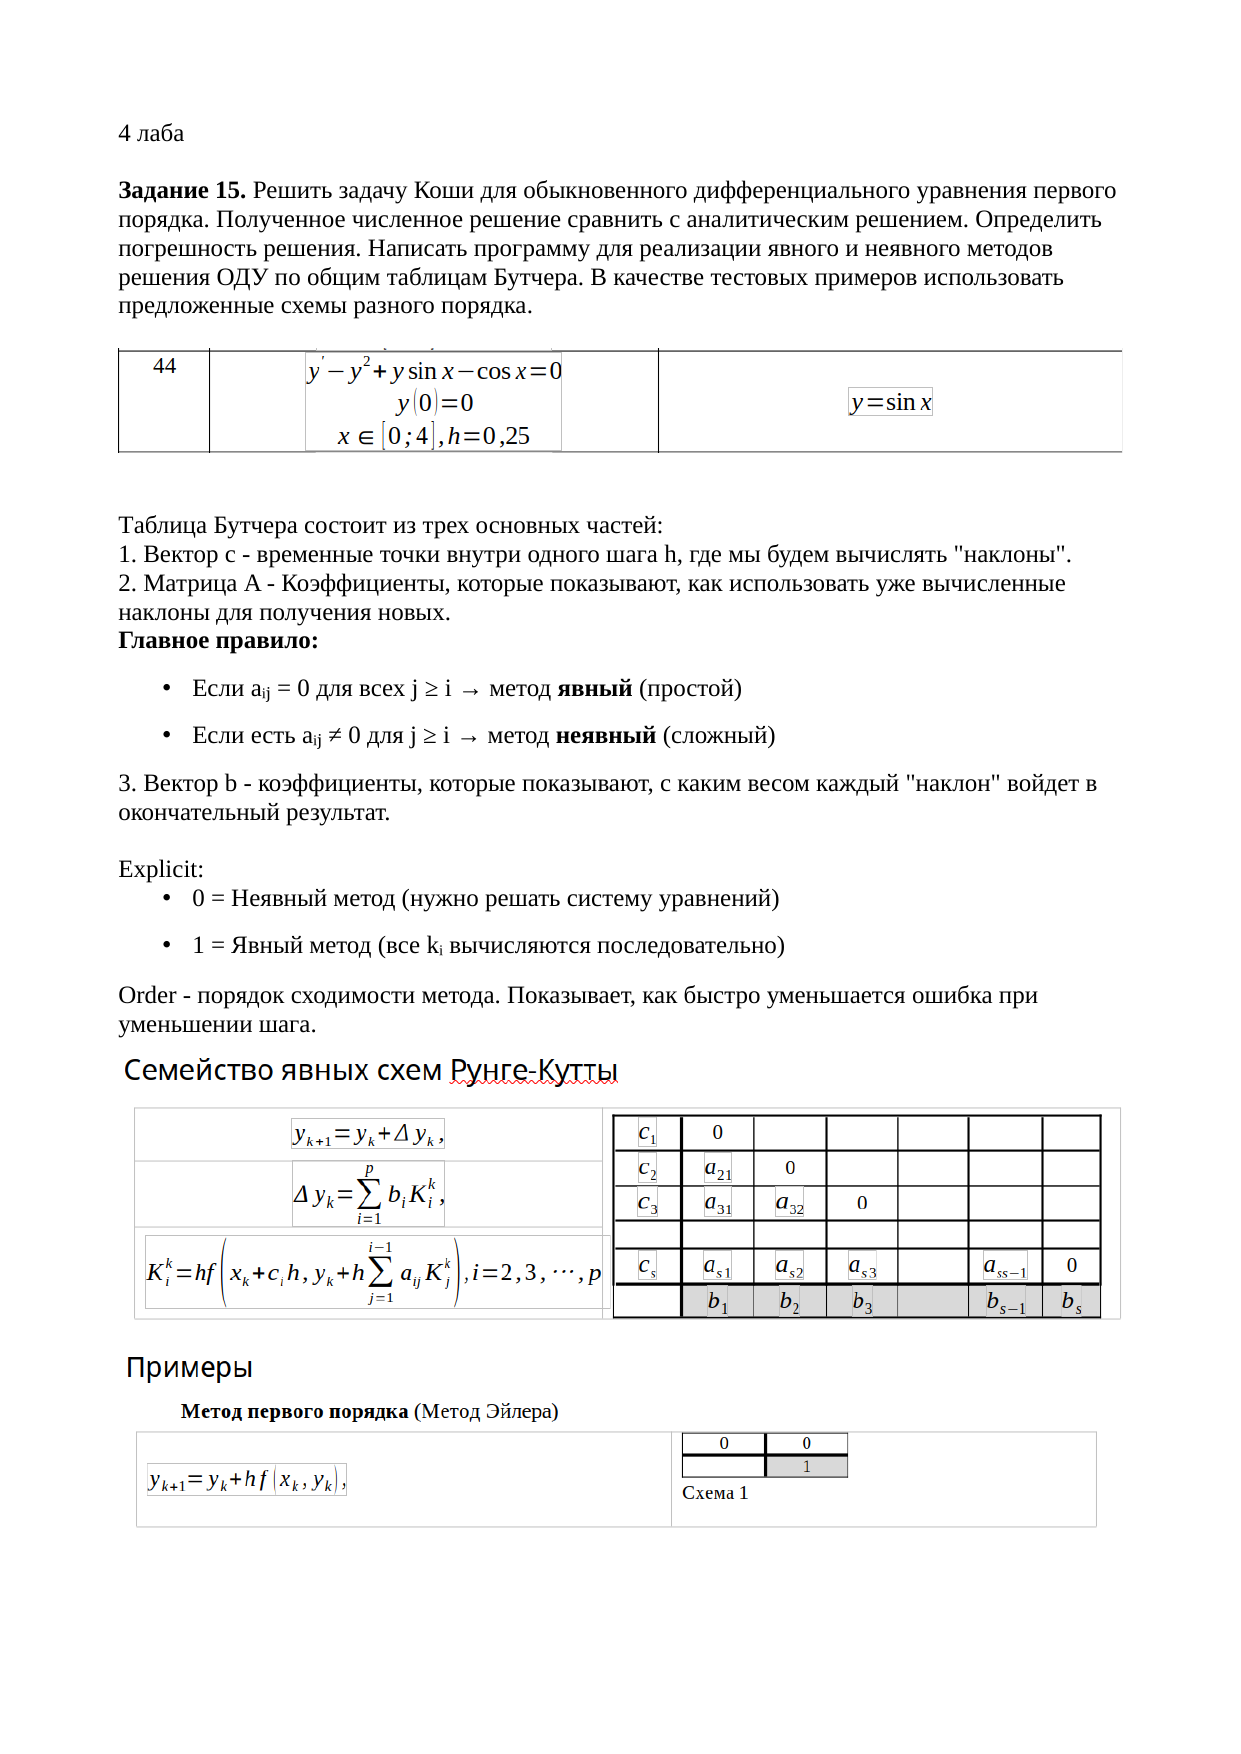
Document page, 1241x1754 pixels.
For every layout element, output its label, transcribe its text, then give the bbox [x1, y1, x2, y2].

picture [118, 348, 1123, 453]
list Если есть aᵢⱼ ≠ 0 для j ≥ i → метод неявный (сложный) [162, 721, 1122, 749]
text Таблица Бутчера состоит из трех основных частей: [118, 510, 1122, 539]
picture [118, 1351, 1123, 1580]
picture [118, 1050, 1123, 1323]
text 3. Вектор b - коэффициенты, которые показывают, с каким весом каждый "наклон" войдет в окончательный результат. [118, 768, 1122, 826]
list Если aᵢⱼ = 0 для всех j ≥ i → метод явный (простой) [162, 673, 1122, 702]
list 1 = Явный метод (все kᵢ вычисляются последовательно) [162, 930, 1122, 959]
subtitle Order - порядок сходимости метода. Показывает, как быстро уменьшается ошибка при уменьшении шага. [118, 980, 1122, 1037]
text Explicit: [118, 854, 1122, 883]
text 1. Вектор c - временные точки внутри одного шага h, где мы будем вычислять "наклоны". [118, 539, 1122, 568]
text Главное правило: [118, 625, 1122, 654]
text 4 лаба Задание 15. Решить задачу Коши для обыкновенного дифференциального уравнения первого порядка. Полученное численное решение сравнить с аналитическим решением. Определить погрешность решения. Написать программу для реализации явного и неявного методов решения ОДУ по общим таблицам Бутчера. В качестве тестовых примеров использовать предложенные схемы разного порядка. [118, 118, 1122, 319]
text 2. Матрица A - Коэффициенты, которые показывают, как использовать уже вычисленные наклоны для получения новых. [118, 568, 1122, 625]
list 0 = Неявный метод (нужно решать систему уравнений) [162, 883, 1122, 912]
